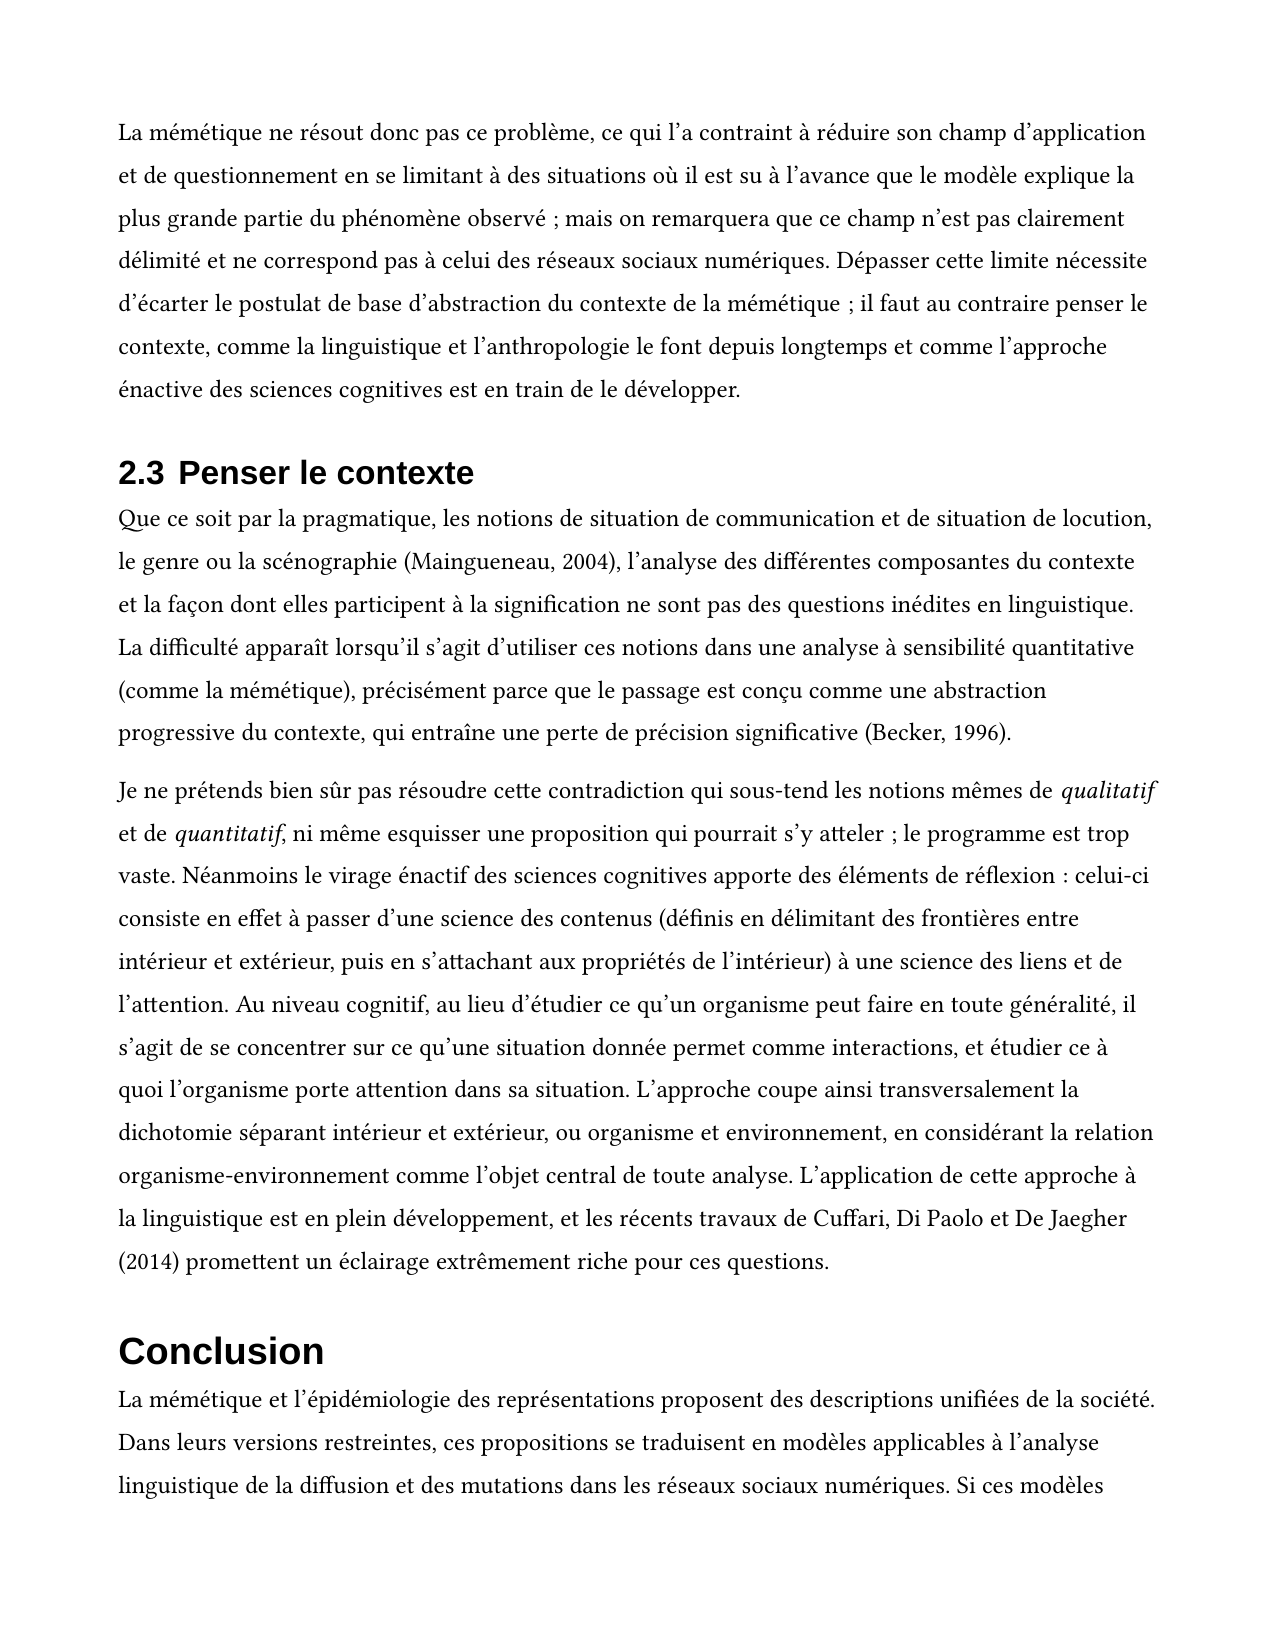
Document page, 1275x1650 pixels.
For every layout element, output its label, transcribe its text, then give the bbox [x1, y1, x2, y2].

text La mémétique ne résout donc pas ce problème, ce qui l’a contraint à réduire son champ d’application et de questionnement en se limitant à des situations où il est su à l’avance que le modèle explique la plus grande partie du phénomène observé ; mais on remarquera que ce champ n’est pas clairement délimité et ne correspond pas à celui des réseaux sociaux numériques. Dépasser cette limite nécessite d’écarter le postulat de base d’abstraction du contexte de la mémétique ; il faut au contraire penser le contexte, comme la linguistique et l’anthropologie le font depuis longtemps et comme l’approche énactive des sciences cognitives est en train de le développer. [118, 118, 1157, 403]
text Je ne prétends bien sûr pas résoudre cette contradiction qui sous-tend les notions mêmes de qualitatif et de quantitatif, ni même esquisser une proposition qui pourrait s’y atteler ; le programme est trop vaste. Néanmoins le virage énactif des sciences cognitives apporte des éléments de réflexion : celui-ci consiste en effet à passer d’une science des contenus (définis en délimitant des frontières entre intérieur et extérieur, puis en s’attachant aux propriétés de l’intérieur) à une science des liens et de l’attention. Au niveau cognitif, au lieu d’étudier ce qu’un organisme peut faire en toute généralité, il s’agit de se concentrer sur ce qu’une situation donnée permet comme interactions, et étudier ce à quoi l’organisme porte attention dans sa situation. L’approche coupe ainsi transversalement la dichotomie séparant intérieur et extérieur, ou organisme et environnement, en considérant la relation organisme-environnement comme l’objet central de toute analyse. L’application de cette approche à la linguistique est en plein développement, et les récents travaux de Cuffari, Di Paolo et De Jaegher (2014) promettent un éclairage extrêmement riche pour ces questions. [118, 776, 1157, 1275]
subtitle Conclusion [118, 1329, 1157, 1373]
text Que ce soit par la pragmatique, les notions de situation de communication et de situation de locution, le genre ou la scénographie (Maingueneau, 2004), l’analyse des différentes composantes du contexte et la façon dont elles participent à la signification ne sont pas des questions inédites en linguistique. La difficulté apparaît lorsqu’il s’agit d’utiliser ces notions dans une analyse à sensibilité quantitative (comme la mémétique), précisément parce que le passage est conçu comme une abstraction progressive du contexte, qui entraîne une perte de précision significative (Becker, 1996). [118, 504, 1157, 747]
text La mémétique et l’épidémiologie des représentations proposent des descriptions unifiées de la société. Dans leurs versions restreintes, ces propositions se traduisent en modèles applicables à l’analyse linguistique de la diffusion et des mutations dans les réseaux sociaux numériques. Si ces modèles [118, 1385, 1157, 1499]
subtitle Penser le contexte [118, 453, 1157, 492]
